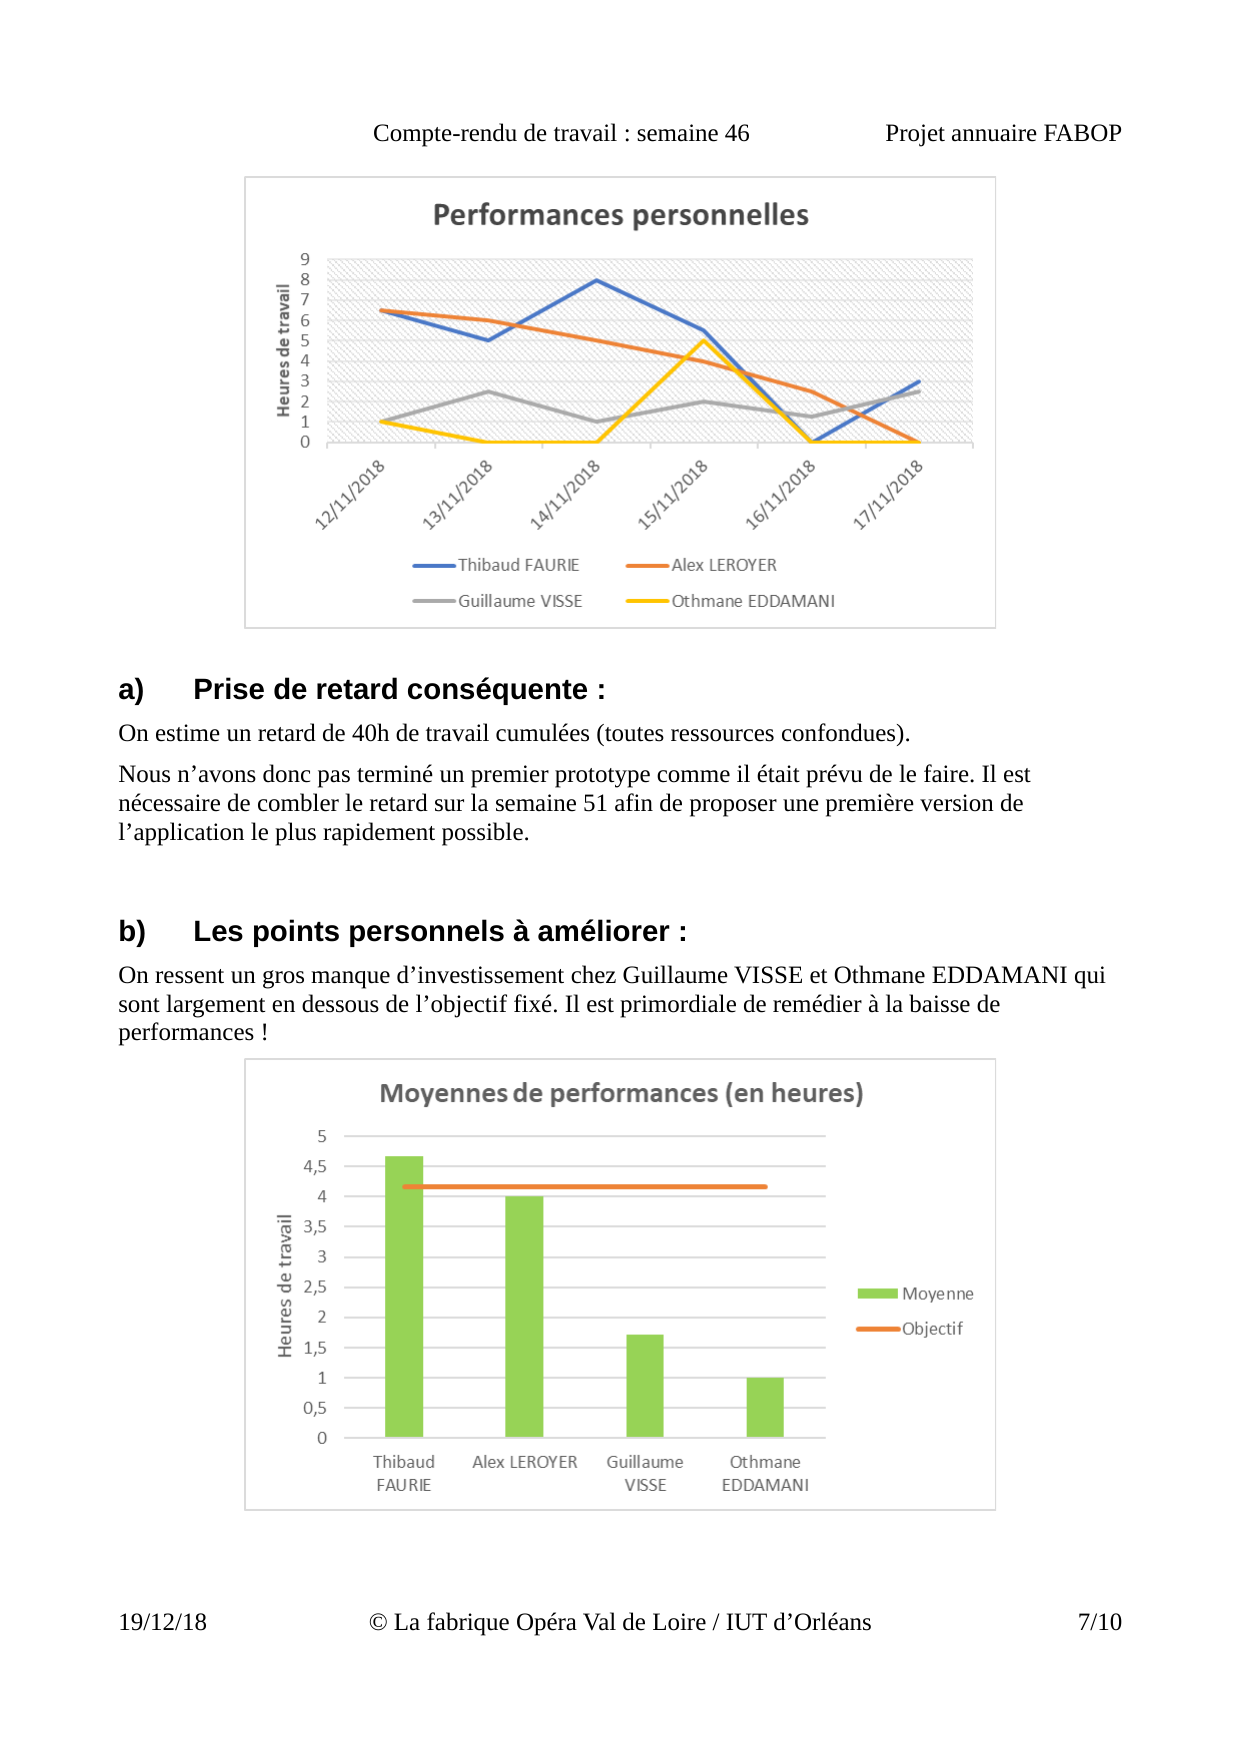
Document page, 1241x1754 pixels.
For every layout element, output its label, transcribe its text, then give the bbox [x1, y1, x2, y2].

text On ressent un gros manque d’investissement chez Guillaume VISSE et Othmane EDDAMANI qui sont largement en dessous de l’objectif fixé. Il est primordiale de remédier à la baisse de performances ! [118, 960, 1122, 1046]
picture [244, 1058, 997, 1511]
picture [244, 176, 997, 629]
subtitle Prise de retard conséquente : [118, 672, 1122, 705]
text On estime un retard de 40h de travail cumulées (toutes ressources confondues). [118, 718, 1122, 747]
subtitle Les points personnels à améliorer : [118, 914, 1122, 947]
text Nous n’avons donc pas terminé un premier prototype comme il était prévu de le faire. Il est nécessaire de combler le retard sur la semaine 51 afin de proposer une première version de l’application le plus rapidement possible. [118, 759, 1122, 845]
